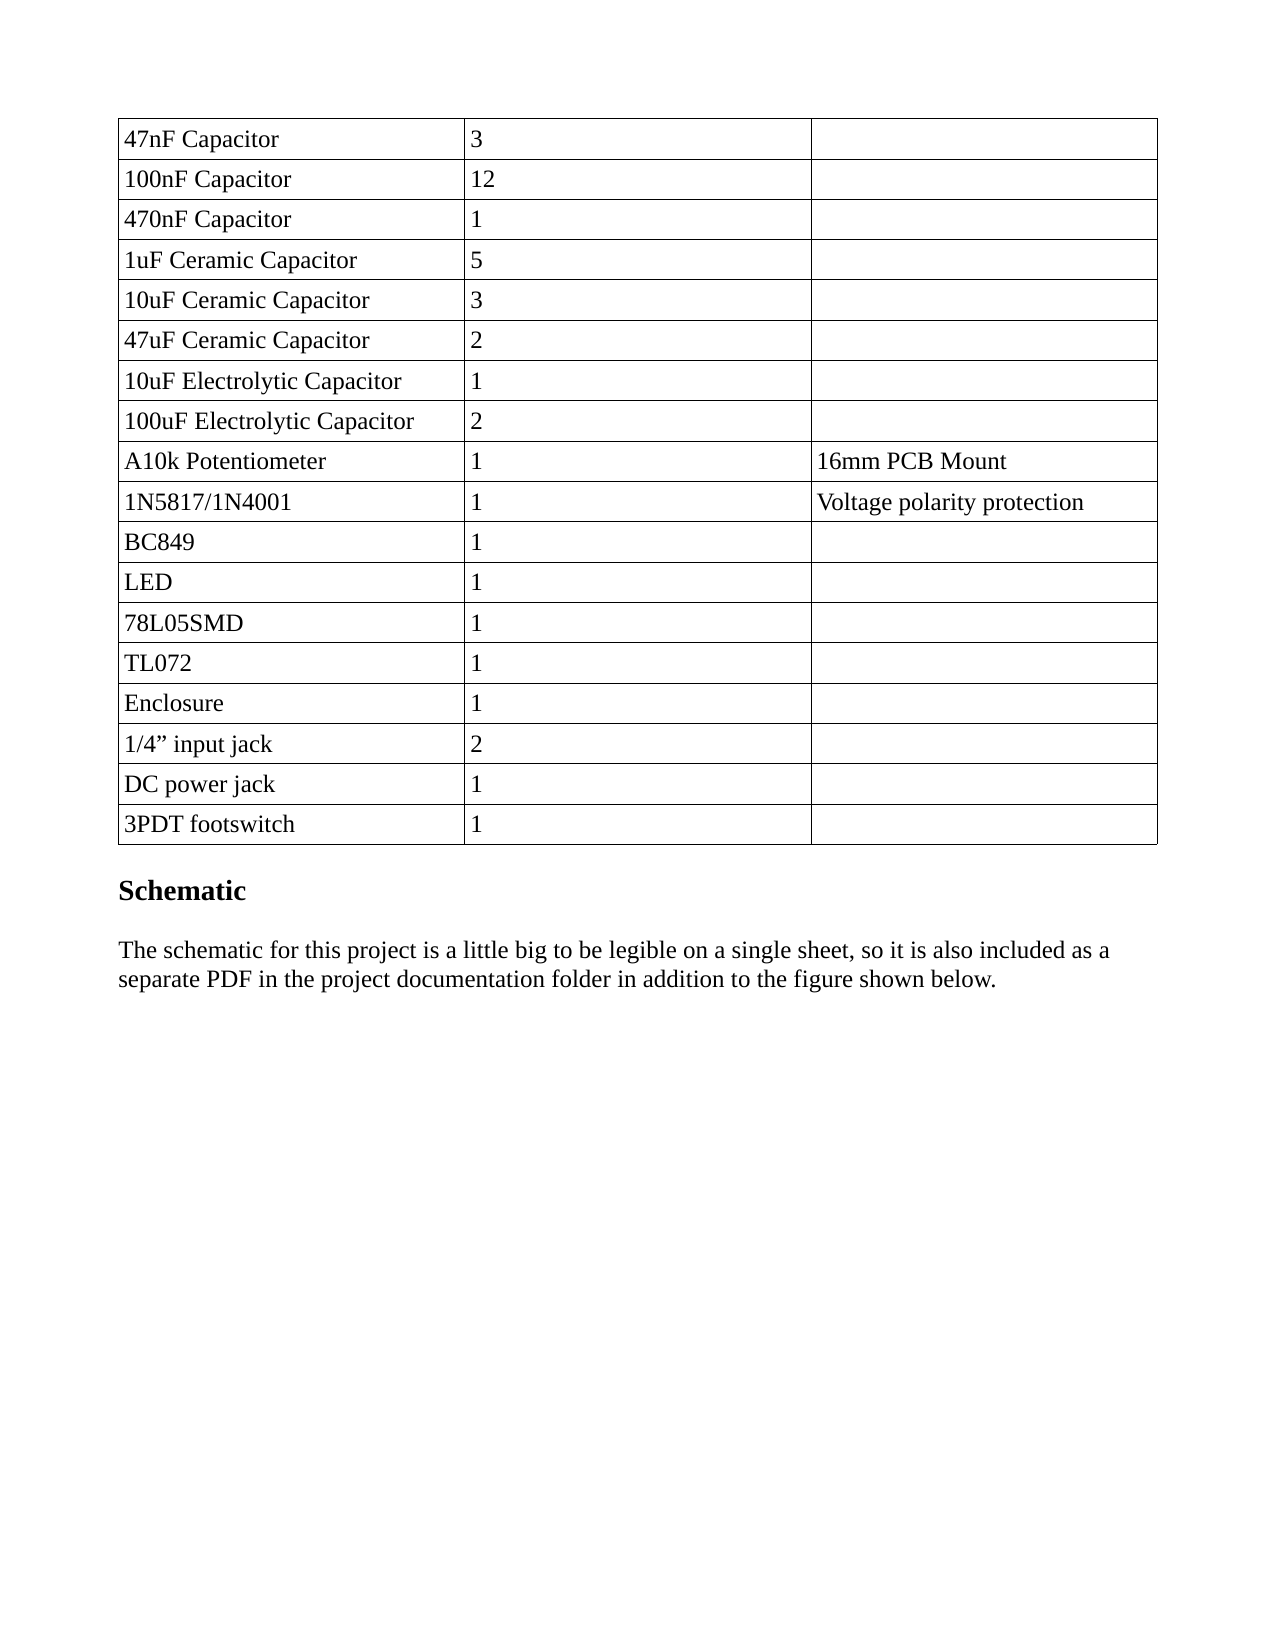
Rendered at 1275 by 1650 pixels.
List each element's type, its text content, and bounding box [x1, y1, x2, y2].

table_cell 5 [465, 240, 811, 279]
table_cell 1 [465, 684, 811, 723]
table_cell 12 [465, 160, 811, 199]
table_cell [812, 321, 1157, 360]
table_cell A10k Potentiometer [119, 442, 464, 481]
table_cell 1 [465, 764, 811, 803]
text The schematic for this project is a little big to be legible on a single sheet, so it is also included as a separate PDF in the project documentation folder in addition to the figure shown below. [118, 935, 1157, 992]
table_cell [812, 280, 1157, 320]
table_cell Enclosure [119, 684, 464, 723]
table_cell [812, 119, 1157, 158]
table_cell 470nF Capacitor [119, 200, 464, 239]
text Schematic [118, 873, 1157, 906]
table_cell [812, 563, 1157, 602]
table_cell DC power jack [119, 764, 464, 803]
table_cell TL072 [119, 643, 464, 682]
table_cell Voltage polarity protection [812, 482, 1157, 521]
table_cell [812, 522, 1157, 562]
table_cell 16mm PCB Mount [812, 442, 1157, 481]
table_cell BC849 [119, 522, 464, 562]
table_cell 1 [465, 563, 811, 602]
table_cell 2 [465, 724, 811, 763]
table_cell 100uF Electrolytic Capacitor [119, 401, 464, 441]
table_cell 2 [465, 321, 811, 360]
table_cell [812, 200, 1157, 239]
table_cell 47uF Ceramic Capacitor [119, 321, 464, 360]
table_cell 3 [465, 119, 811, 158]
table_cell [812, 643, 1157, 682]
table_cell [812, 401, 1157, 441]
table_cell [812, 805, 1157, 844]
table_cell 1 [465, 643, 811, 682]
table_cell 3PDT footswitch [119, 805, 464, 844]
table_cell [812, 240, 1157, 279]
table_cell [812, 724, 1157, 763]
table_cell 1uF Ceramic Capacitor [119, 240, 464, 279]
table_cell 3 [465, 280, 811, 320]
table_cell 2 [465, 401, 811, 441]
table_cell 47nF Capacitor [119, 119, 464, 158]
table_cell 1 [465, 200, 811, 239]
table_cell 1 [465, 482, 811, 521]
table_cell [812, 361, 1157, 400]
table_cell 1/4” input jack [119, 724, 464, 763]
table_cell LED [119, 563, 464, 602]
table_cell 78L05SMD [119, 603, 464, 642]
table_cell 1 [465, 361, 811, 400]
table_cell 10uF Electrolytic Capacitor [119, 361, 464, 400]
table_cell [812, 160, 1157, 199]
table_cell 1N5817/1N4001 [119, 482, 464, 521]
table_cell 1 [465, 603, 811, 642]
table_cell 1 [465, 805, 811, 844]
table_cell 1 [465, 442, 811, 481]
table_cell 10uF Ceramic Capacitor [119, 280, 464, 320]
table_cell [812, 764, 1157, 803]
table_cell 100nF Capacitor [119, 160, 464, 199]
table_cell [812, 684, 1157, 723]
table_cell [812, 603, 1157, 642]
table_cell 1 [465, 522, 811, 562]
